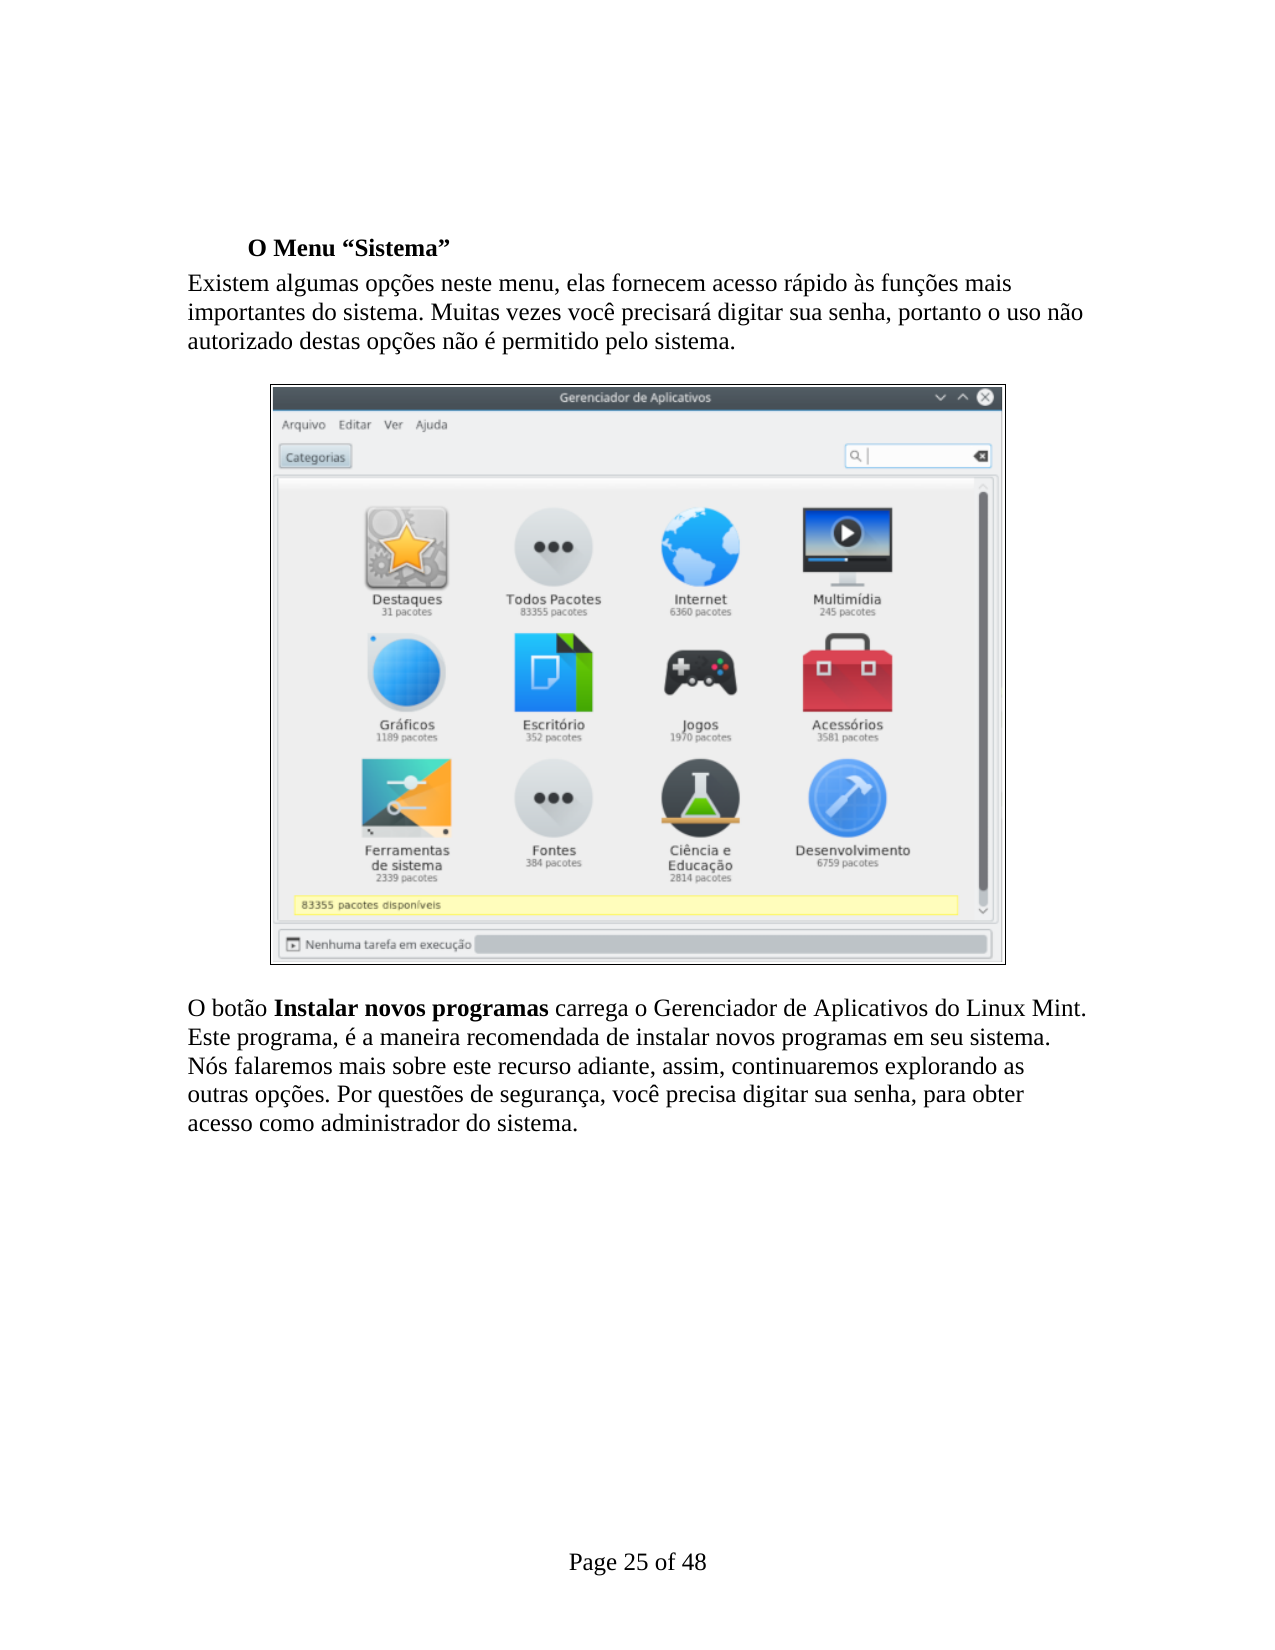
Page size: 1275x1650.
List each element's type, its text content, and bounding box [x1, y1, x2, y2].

text O botão Instalar novos programas carrega o Gerenciador de Aplicativos do Linux Mint. Este programa, é a maneira recomendada de instalar novos programas em seu sistema. Nós falaremos mais sobre este recurso adiante, assim, continuaremos explorando as outras opções. Por questões de segurança, você precisa digitar sua senha, para obter acesso como administrador do sistema. [187, 993, 1087, 1137]
subtitle O Menu “Sistema” [187, 233, 1087, 262]
picture [272, 387, 1003, 962]
text Existem algumas opções neste menu, elas fornecem acesso rápido às funções mais importantes do sistema. Muitas vezes você precisará digitar sua senha, portanto o uso não autorizado destas opções não é permitido pelo sistema. [187, 268, 1087, 354]
